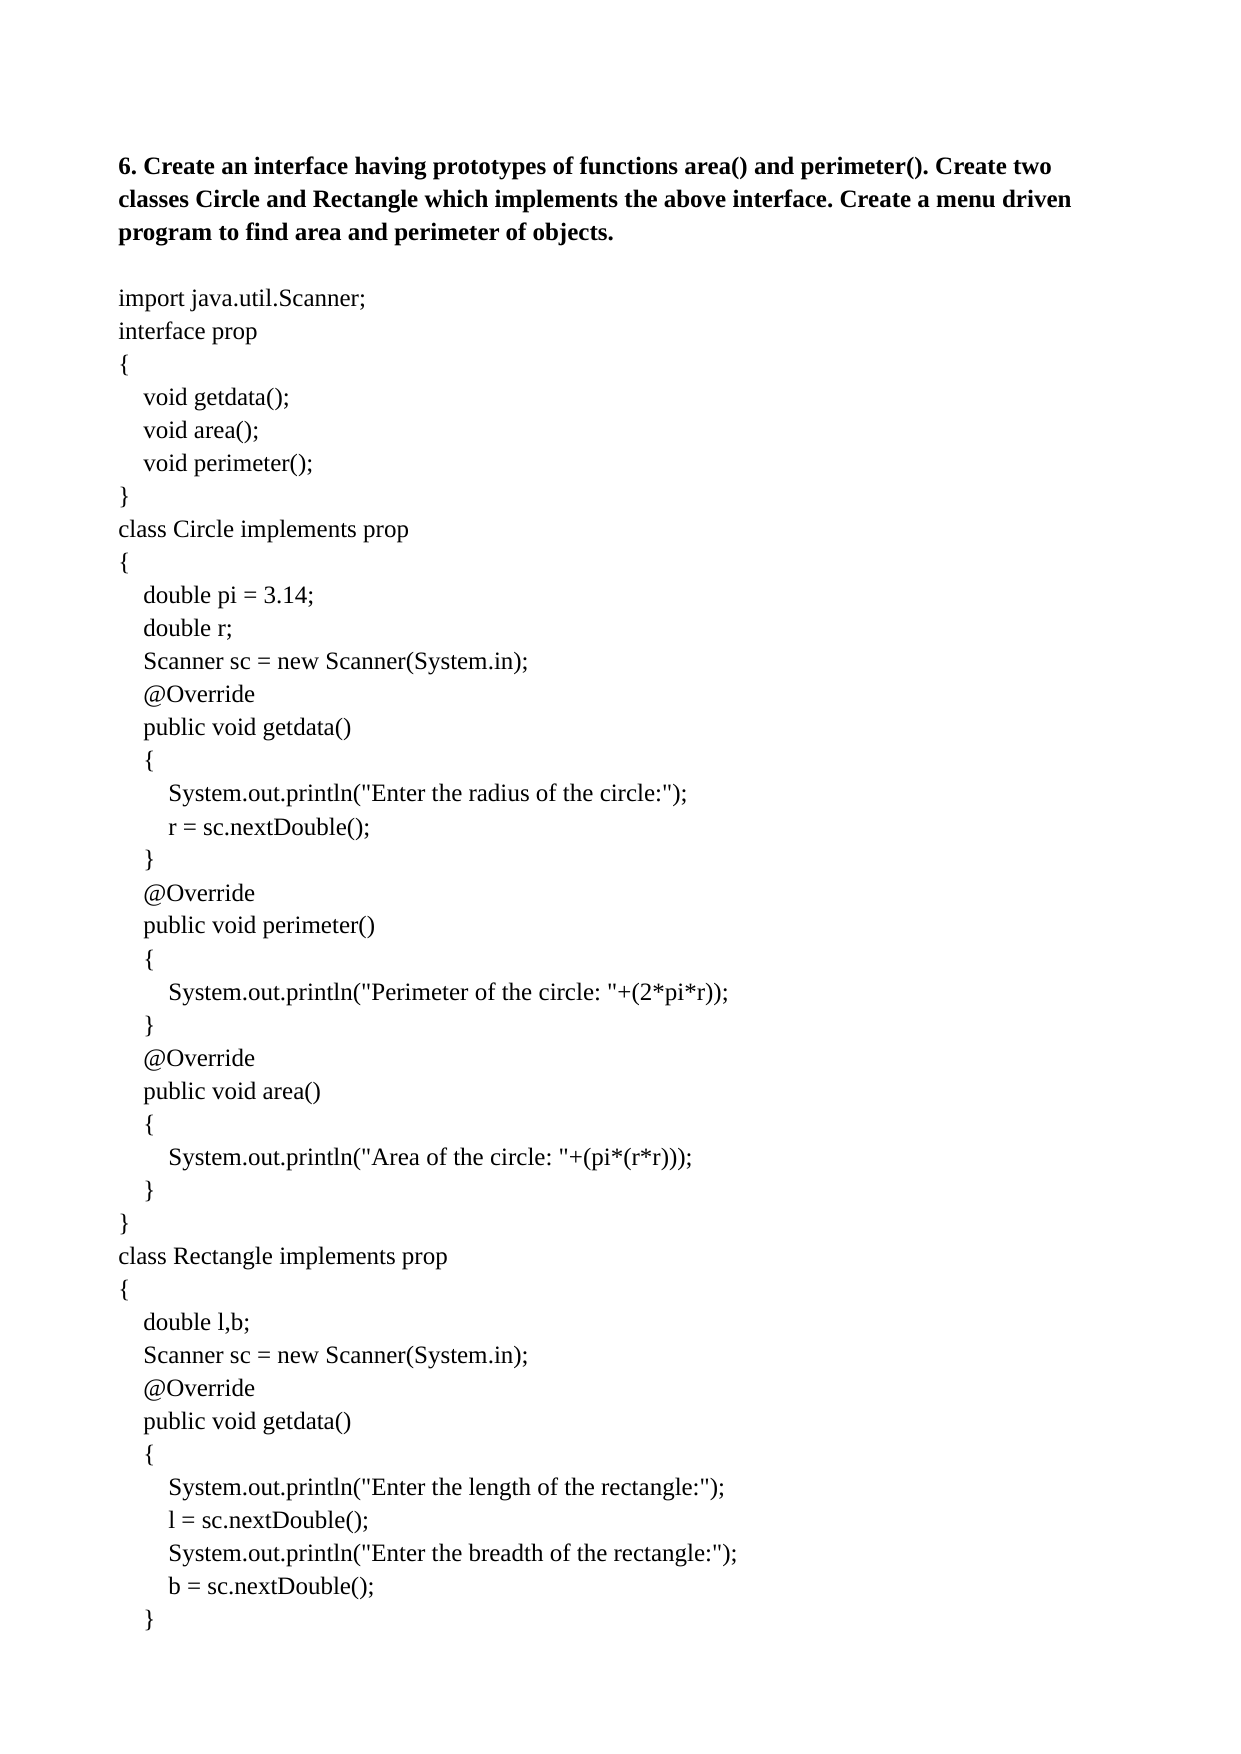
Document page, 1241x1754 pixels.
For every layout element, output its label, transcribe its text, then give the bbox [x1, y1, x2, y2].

text System.out.println("Enter the breadth of the rectangle:"); [118, 1538, 1122, 1567]
text System.out.println("Enter the radius of the circle:"); [118, 778, 1122, 807]
text @Override [118, 878, 1122, 906]
text public void getdata() [118, 1406, 1122, 1435]
text Scanner sc = new Scanner(System.in); [118, 646, 1122, 675]
text { [118, 1274, 1122, 1303]
text void area(); [118, 415, 1122, 444]
text } [118, 1208, 1122, 1237]
text System.out.println("Perimeter of the circle: "+(2*pi*r)); [118, 977, 1122, 1005]
text System.out.println("Area of the circle: "+(pi*(r*r))); [118, 1142, 1122, 1171]
text double l,b; [118, 1307, 1122, 1336]
text System.out.println("Enter the length of the rectangle:"); [118, 1472, 1122, 1501]
text } [118, 1175, 1122, 1203]
text public void perimeter() [118, 911, 1122, 939]
text b = sc.nextDouble(); [118, 1571, 1122, 1600]
text } [118, 1604, 1122, 1633]
text { [118, 944, 1122, 972]
text double r; [118, 613, 1122, 642]
text } [118, 481, 1122, 510]
text double pi = 3.14; [118, 580, 1122, 609]
text @Override [118, 1043, 1122, 1071]
text void getdata(); [118, 382, 1122, 411]
text r = sc.nextDouble(); [118, 812, 1122, 840]
text @Override [118, 679, 1122, 708]
text public void area() [118, 1076, 1122, 1104]
text program to find area and perimeter of objects. [118, 217, 1122, 246]
text { [118, 746, 1122, 774]
text { [118, 547, 1122, 576]
text public void getdata() [118, 712, 1122, 741]
text { [118, 1109, 1122, 1137]
text import java.util.Scanner; [118, 283, 1122, 312]
text { [118, 1439, 1122, 1468]
text l = sc.nextDouble(); [118, 1505, 1122, 1534]
text } [118, 1010, 1122, 1038]
text Scanner sc = new Scanner(System.in); [118, 1340, 1122, 1369]
text interface prop [118, 316, 1122, 345]
text classes Circle and Rectangle which implements the above interface. Create a menu driven [118, 184, 1122, 213]
text class Rectangle implements prop [118, 1241, 1122, 1269]
text void perimeter(); [118, 448, 1122, 477]
text class Circle implements prop [118, 514, 1122, 543]
text 6. Create an interface having prototypes of functions area() and perimeter(). Create two [118, 151, 1122, 180]
text { [118, 349, 1122, 378]
text } [118, 844, 1122, 873]
text @Override [118, 1373, 1122, 1402]
